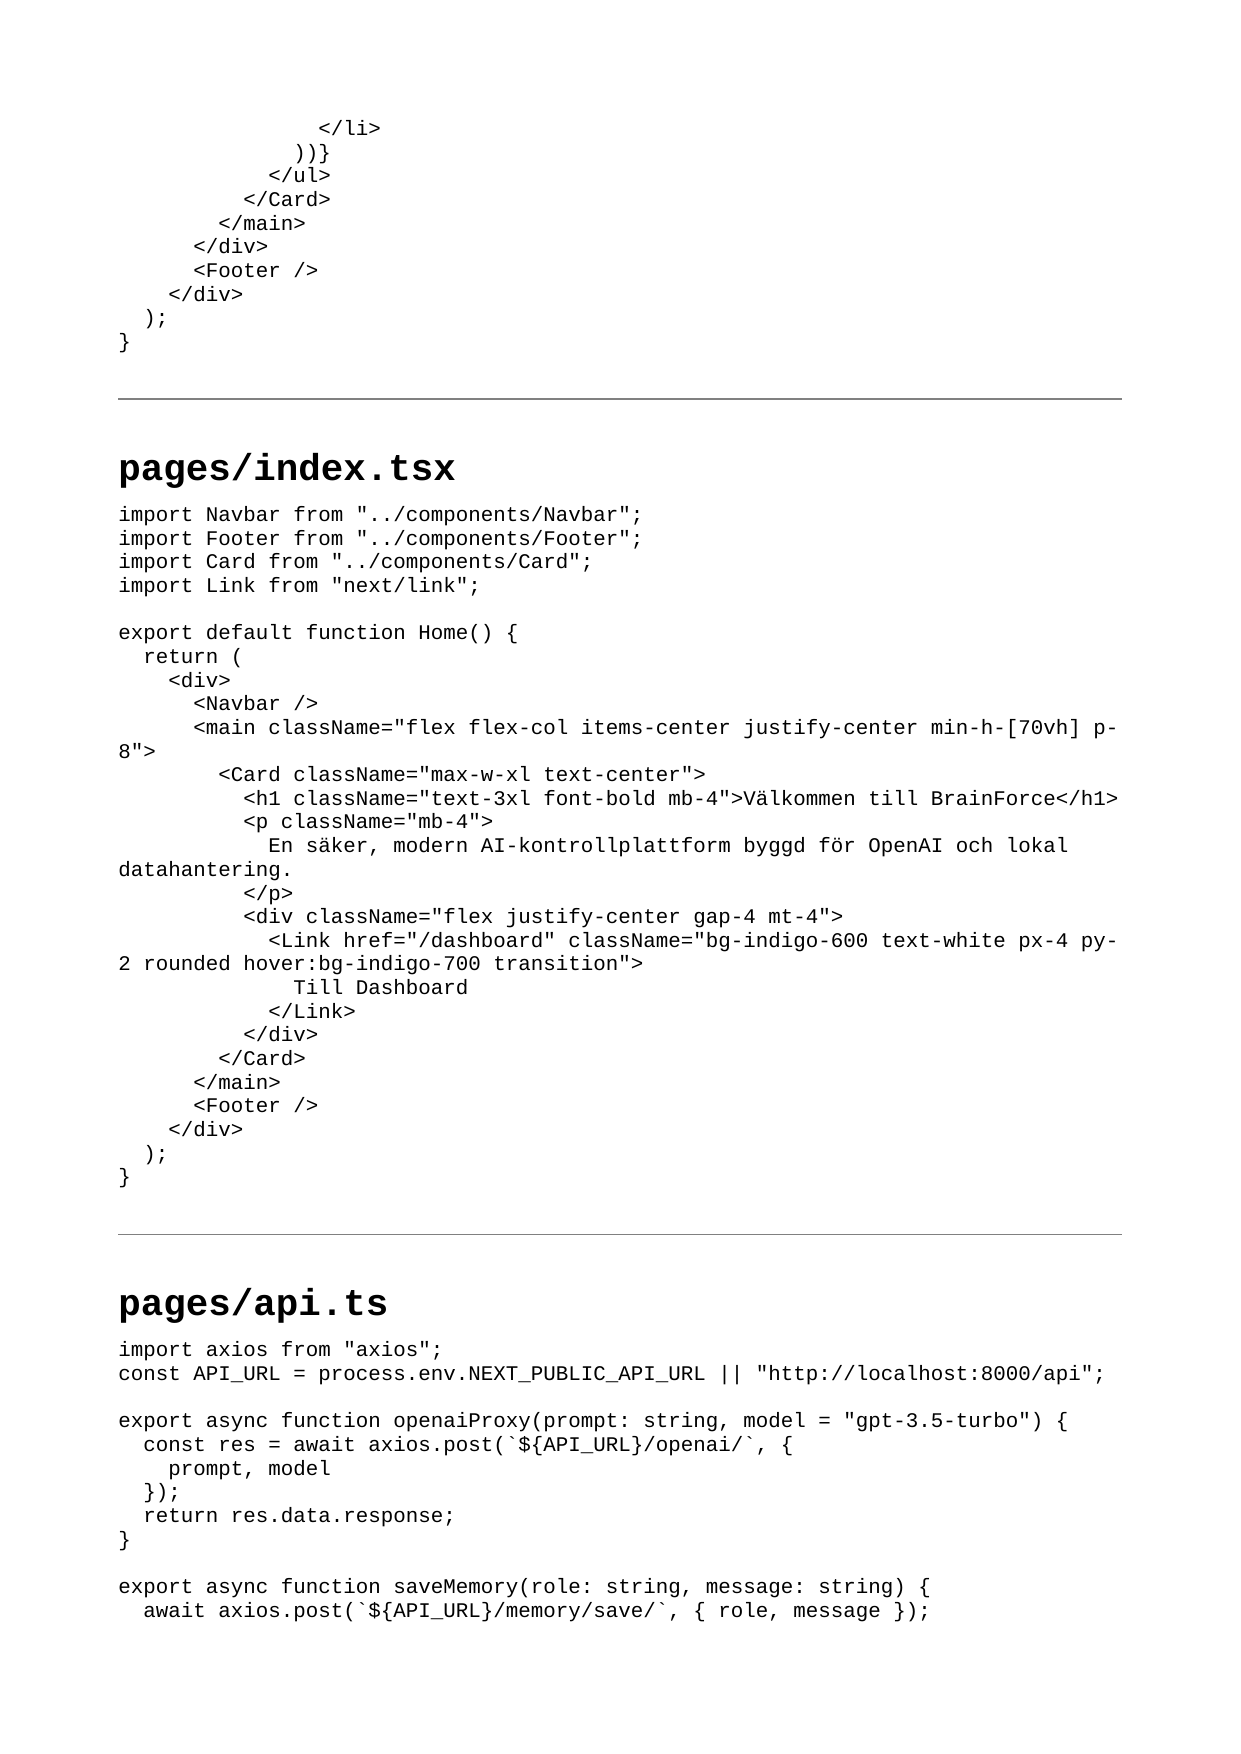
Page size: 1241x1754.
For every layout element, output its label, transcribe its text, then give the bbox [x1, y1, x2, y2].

text </p> [118, 882, 1122, 906]
text <p className="mb-4"> [118, 812, 1122, 835]
text Till Dashboard [118, 977, 1122, 1001]
text </li> [118, 118, 1122, 142]
text <main className="flex flex-col items-center justify-center min-h-[70vh] p-8"> [118, 717, 1122, 764]
text import Card from "../components/Card"; [118, 551, 1122, 575]
text return res.data.response; [118, 1505, 1122, 1529]
text <Navbar /> [118, 693, 1122, 717]
text import Footer from "../components/Footer"; [118, 528, 1122, 551]
text import axios from "axios"; [118, 1339, 1122, 1363]
text } [118, 331, 1122, 354]
text ); [118, 1143, 1122, 1166]
text ); [118, 307, 1122, 331]
text </div> [118, 236, 1122, 260]
text <Footer /> [118, 1095, 1122, 1119]
text await axios.post(`${API_URL}/memory/save/`, { role, message }); [118, 1599, 1122, 1623]
text <Footer /> [118, 260, 1122, 284]
text <Link href="/dashboard" className="bg-indigo-600 text-white px-4 py-2 rounded hover:bg-indigo-700 transition"> [118, 930, 1122, 977]
text <div> [118, 670, 1122, 693]
text export default function Home() { [118, 622, 1122, 646]
text prompt, model [118, 1458, 1122, 1481]
text import Navbar from "../components/Navbar"; [118, 504, 1122, 528]
text <Card className="max-w-xl text-center"> [118, 764, 1122, 788]
text <div className="flex justify-center gap-4 mt-4"> [118, 906, 1122, 930]
text En säker, modern AI-kontrollplattform byggd för OpenAI och lokal datahantering. [118, 835, 1122, 882]
text }); [118, 1481, 1122, 1505]
text </main> [118, 213, 1122, 236]
text const res = await axios.post(`${API_URL}/openai/`, { [118, 1434, 1122, 1458]
text <h1 className="text-3xl font-bold mb-4">Välkommen till BrainForce</h1> [118, 788, 1122, 812]
text } [118, 1529, 1122, 1552]
text const API_URL = process.env.NEXT_PUBLIC_API_URL || "http://localhost:8000/api"; [118, 1363, 1122, 1387]
text export async function openaiProxy(prompt: string, model = "gpt-3.5-turbo") { [118, 1410, 1122, 1434]
text </ul> [118, 165, 1122, 189]
text </div> [118, 1119, 1122, 1143]
text return ( [118, 646, 1122, 670]
text </main> [118, 1072, 1122, 1095]
text import Link from "next/link"; [118, 575, 1122, 599]
text </div> [118, 1024, 1122, 1048]
text </Link> [118, 1001, 1122, 1024]
subtitle pages/api.ts [118, 1284, 1122, 1327]
text </div> [118, 284, 1122, 307]
text ))} [118, 142, 1122, 165]
text export async function saveMemory(role: string, message: string) { [118, 1576, 1122, 1599]
subtitle pages/index.tsx [118, 449, 1122, 492]
text </Card> [118, 189, 1122, 213]
text </Card> [118, 1048, 1122, 1072]
text } [118, 1166, 1122, 1190]
